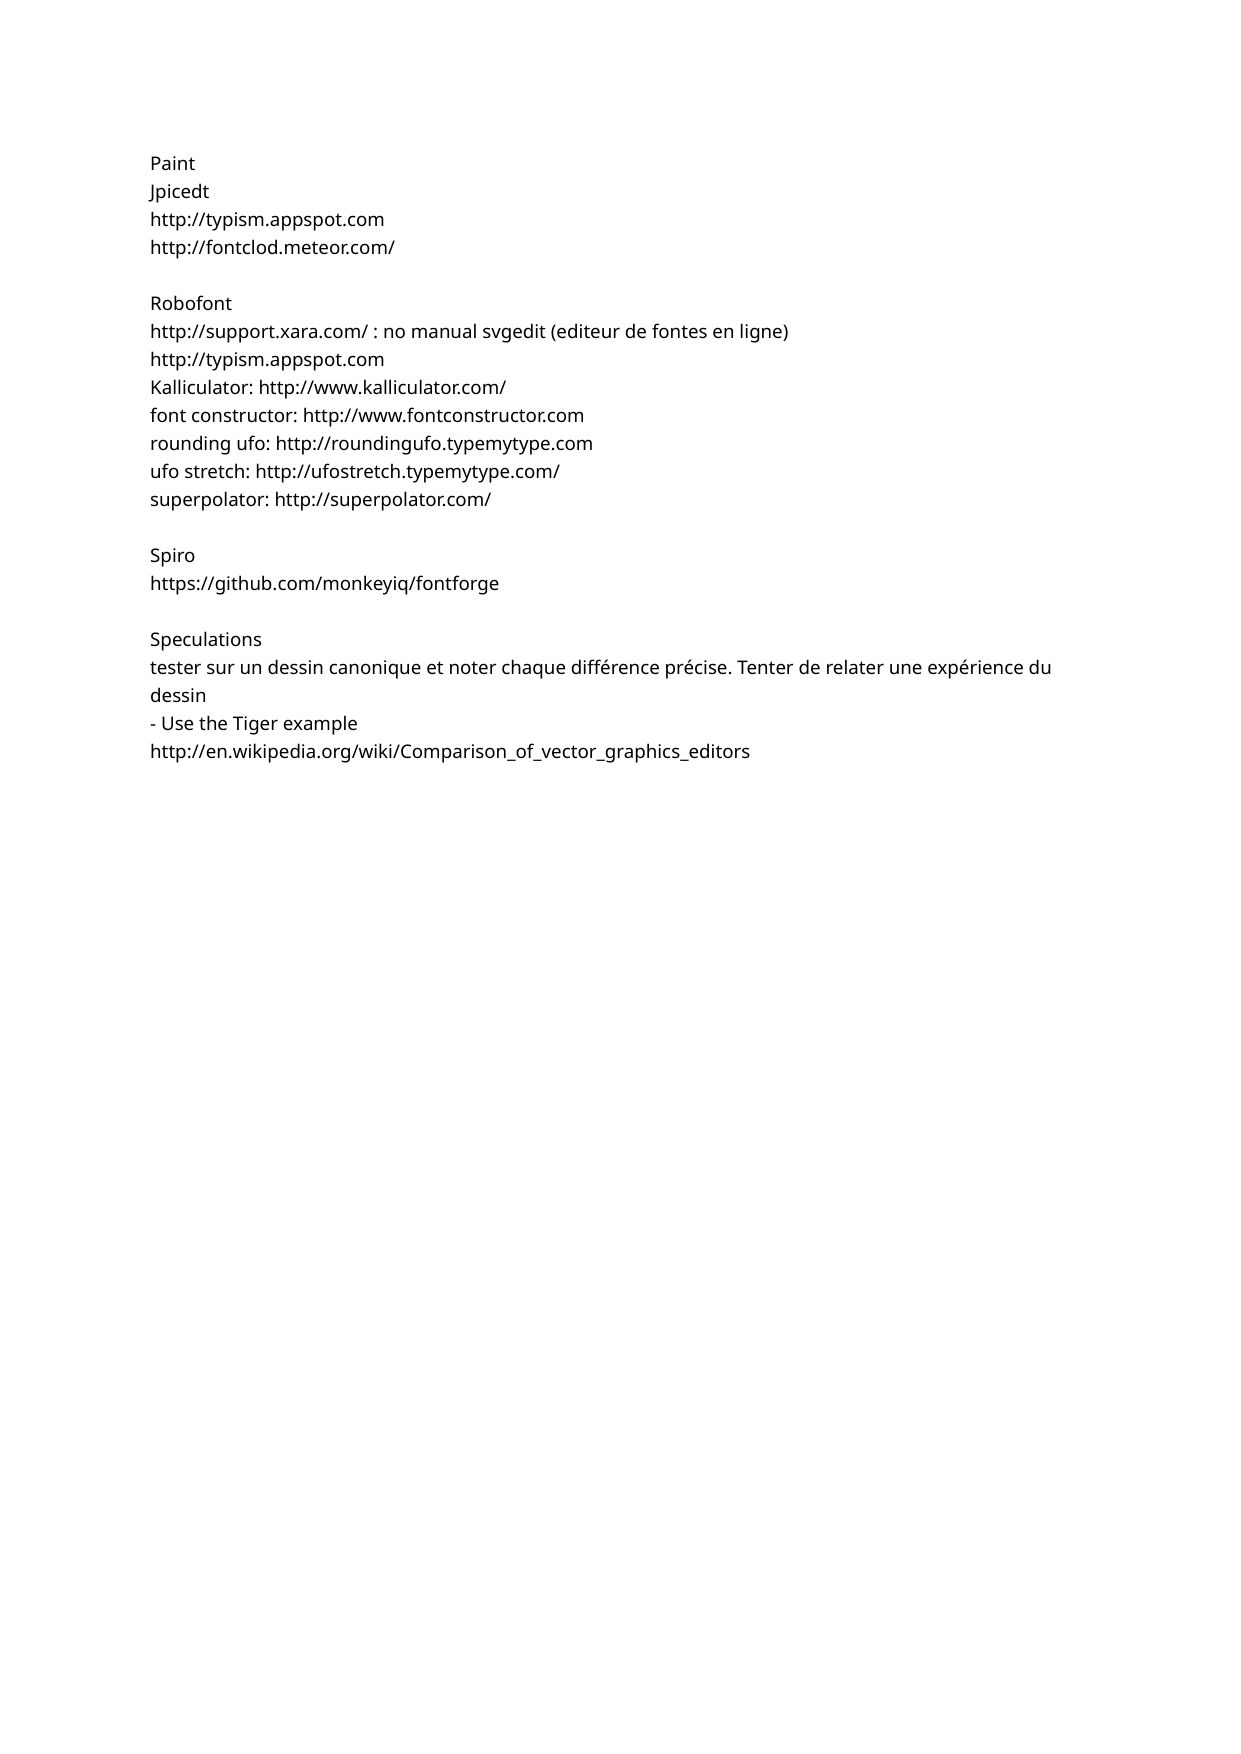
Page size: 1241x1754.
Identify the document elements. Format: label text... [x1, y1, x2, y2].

text http://fontclod.meteor.com/ [150, 234, 1091, 259]
text http://support.xara.com/ : no manual svgedit (editeur de fontes en ligne) [150, 318, 1091, 344]
text tester sur un dessin canonique et noter chaque différence précise. Tenter de relater une expérience du dessin [150, 654, 1091, 708]
text http://typism.appspot.com [150, 206, 1091, 232]
text Kalliculator: http://www.kalliculator.com/ [150, 374, 1091, 400]
text - Use the Tiger example [150, 710, 1091, 736]
text rounding ufo: http://roundingufo.typemytype.com [150, 430, 1091, 456]
text Spiro [150, 542, 1091, 568]
text ufo stretch: http://ufostretch.typemytype.com/ [150, 458, 1091, 484]
text Robofont [150, 290, 1091, 316]
text Jpicedt [150, 178, 1091, 203]
text Paint [150, 150, 1091, 176]
text http://typism.appspot.com [150, 346, 1091, 372]
text https://github.com/monkeyiq/fontforge [150, 570, 1091, 596]
text Speculations [150, 626, 1091, 652]
text font constructor: http://www.fontconstructor.com [150, 402, 1091, 428]
text superpolator: http://superpolator.com/ [150, 486, 1091, 512]
text http://en.wikipedia.org/wiki/Comparison_of_vector_graphics_editors [150, 738, 1091, 764]
